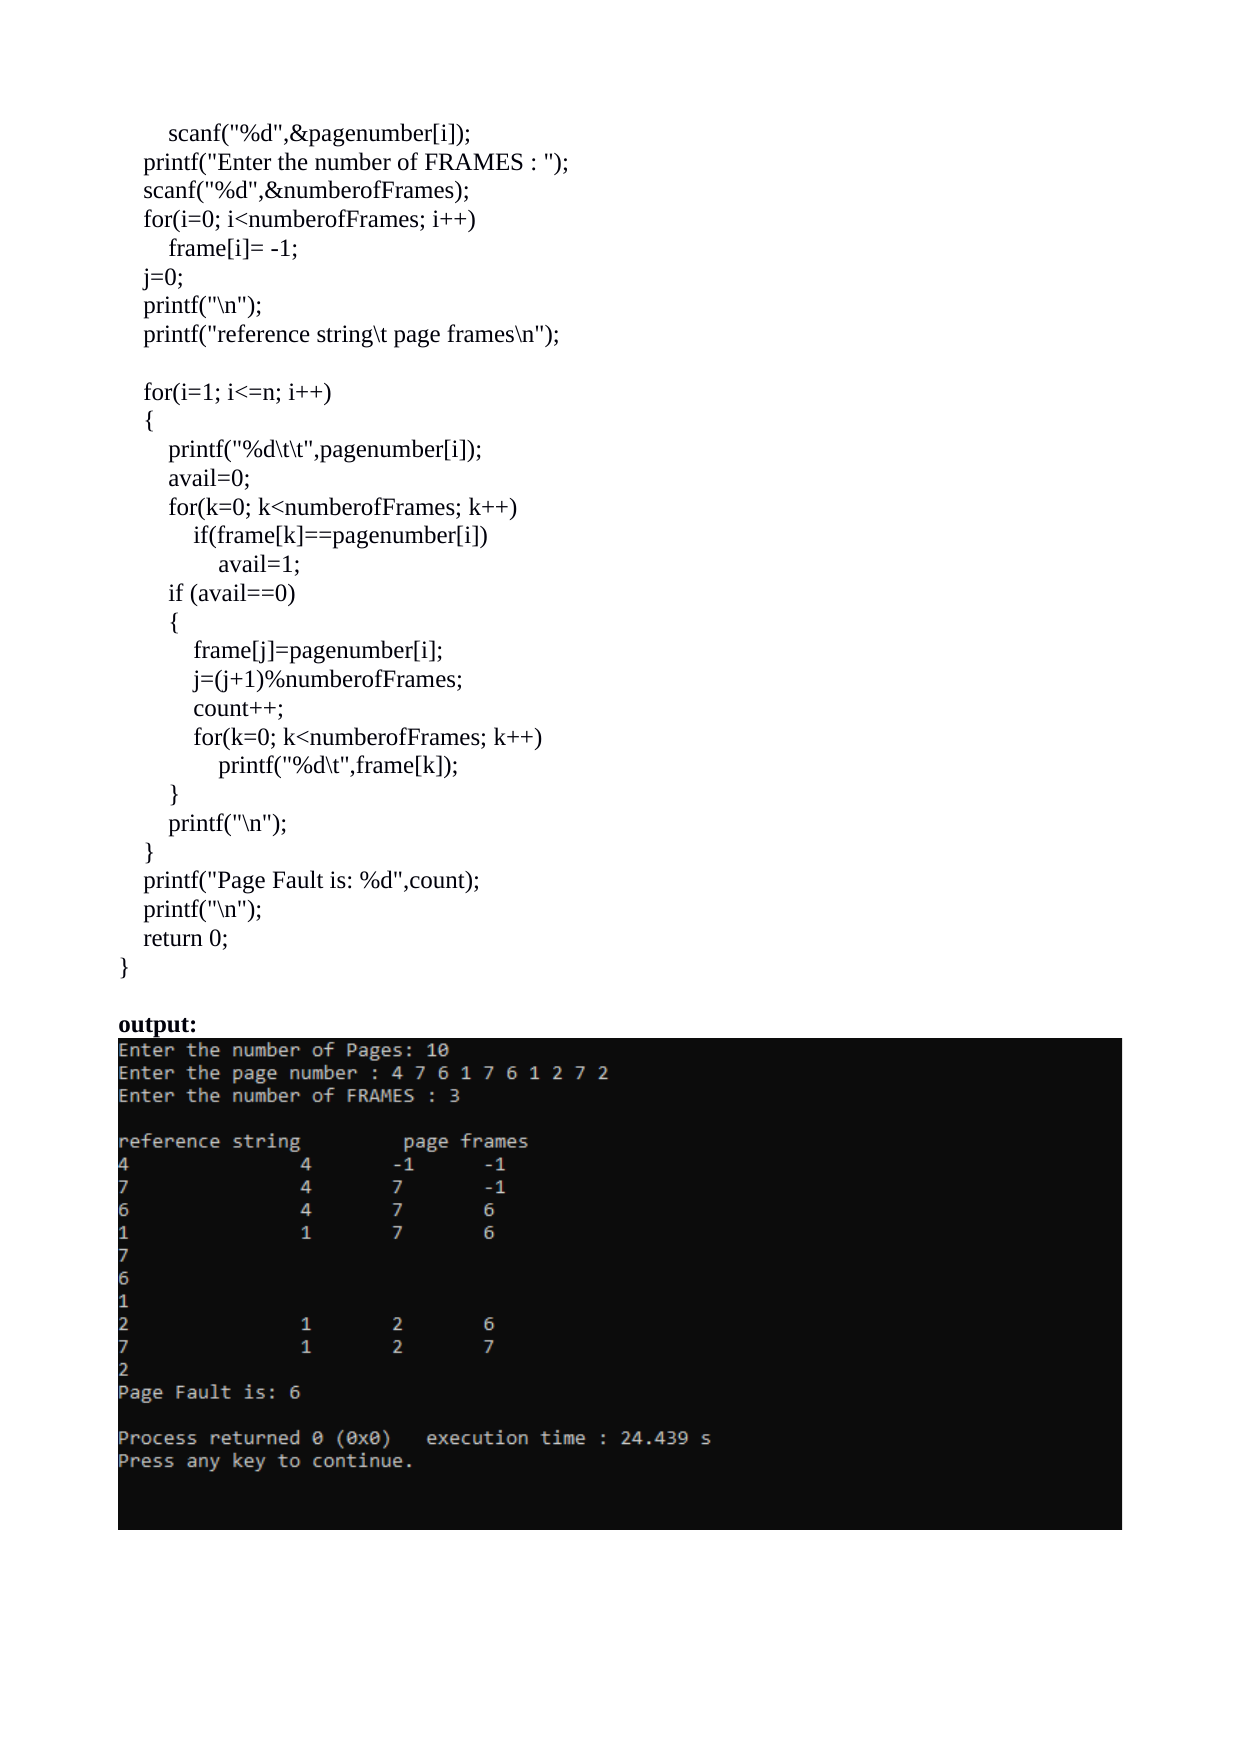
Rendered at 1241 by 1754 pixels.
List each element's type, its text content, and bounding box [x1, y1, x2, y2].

list printf("\n"); [118, 291, 1122, 319]
list if (avail==0) [118, 578, 1122, 607]
list output: [118, 1009, 1122, 1038]
list for(k=0; k<numberofFrames; k++) [118, 722, 1122, 751]
list avail=0; [118, 463, 1122, 492]
list } [118, 779, 1122, 808]
list scanf("%d",&numberofFrames); [118, 176, 1122, 204]
list printf("%d\t",frame[k]); [118, 751, 1122, 779]
list printf("\n"); [118, 894, 1122, 923]
list printf("reference string\t page frames\n"); [118, 319, 1122, 348]
list printf("Enter the number of FRAMES : "); [118, 147, 1122, 176]
list printf("Page Fault is: %d",count); [118, 866, 1122, 894]
list { [118, 607, 1122, 636]
list if(frame[k]==pagenumber[i]) [118, 521, 1122, 549]
list j=0; [118, 262, 1122, 291]
list count++; [118, 693, 1122, 722]
picture [118, 1038, 1123, 1530]
list } [118, 952, 1122, 981]
list scanf("%d",&pagenumber[i]); [118, 118, 1122, 147]
list printf("%d\t\t",pagenumber[i]); [118, 434, 1122, 463]
list for(i=0; i<numberofFrames; i++) [118, 204, 1122, 233]
list frame[i]= -1; [118, 233, 1122, 262]
list printf("\n"); [118, 808, 1122, 837]
list for(i=1; i<=n; i++) [118, 377, 1122, 406]
list for(k=0; k<numberofFrames; k++) [118, 492, 1122, 521]
list return 0; [118, 923, 1122, 952]
list j=(j+1)%numberofFrames; [118, 664, 1122, 693]
list avail=1; [118, 549, 1122, 578]
list { [118, 406, 1122, 434]
list } [118, 837, 1122, 866]
list frame[j]=pagenumber[i]; [118, 636, 1122, 664]
